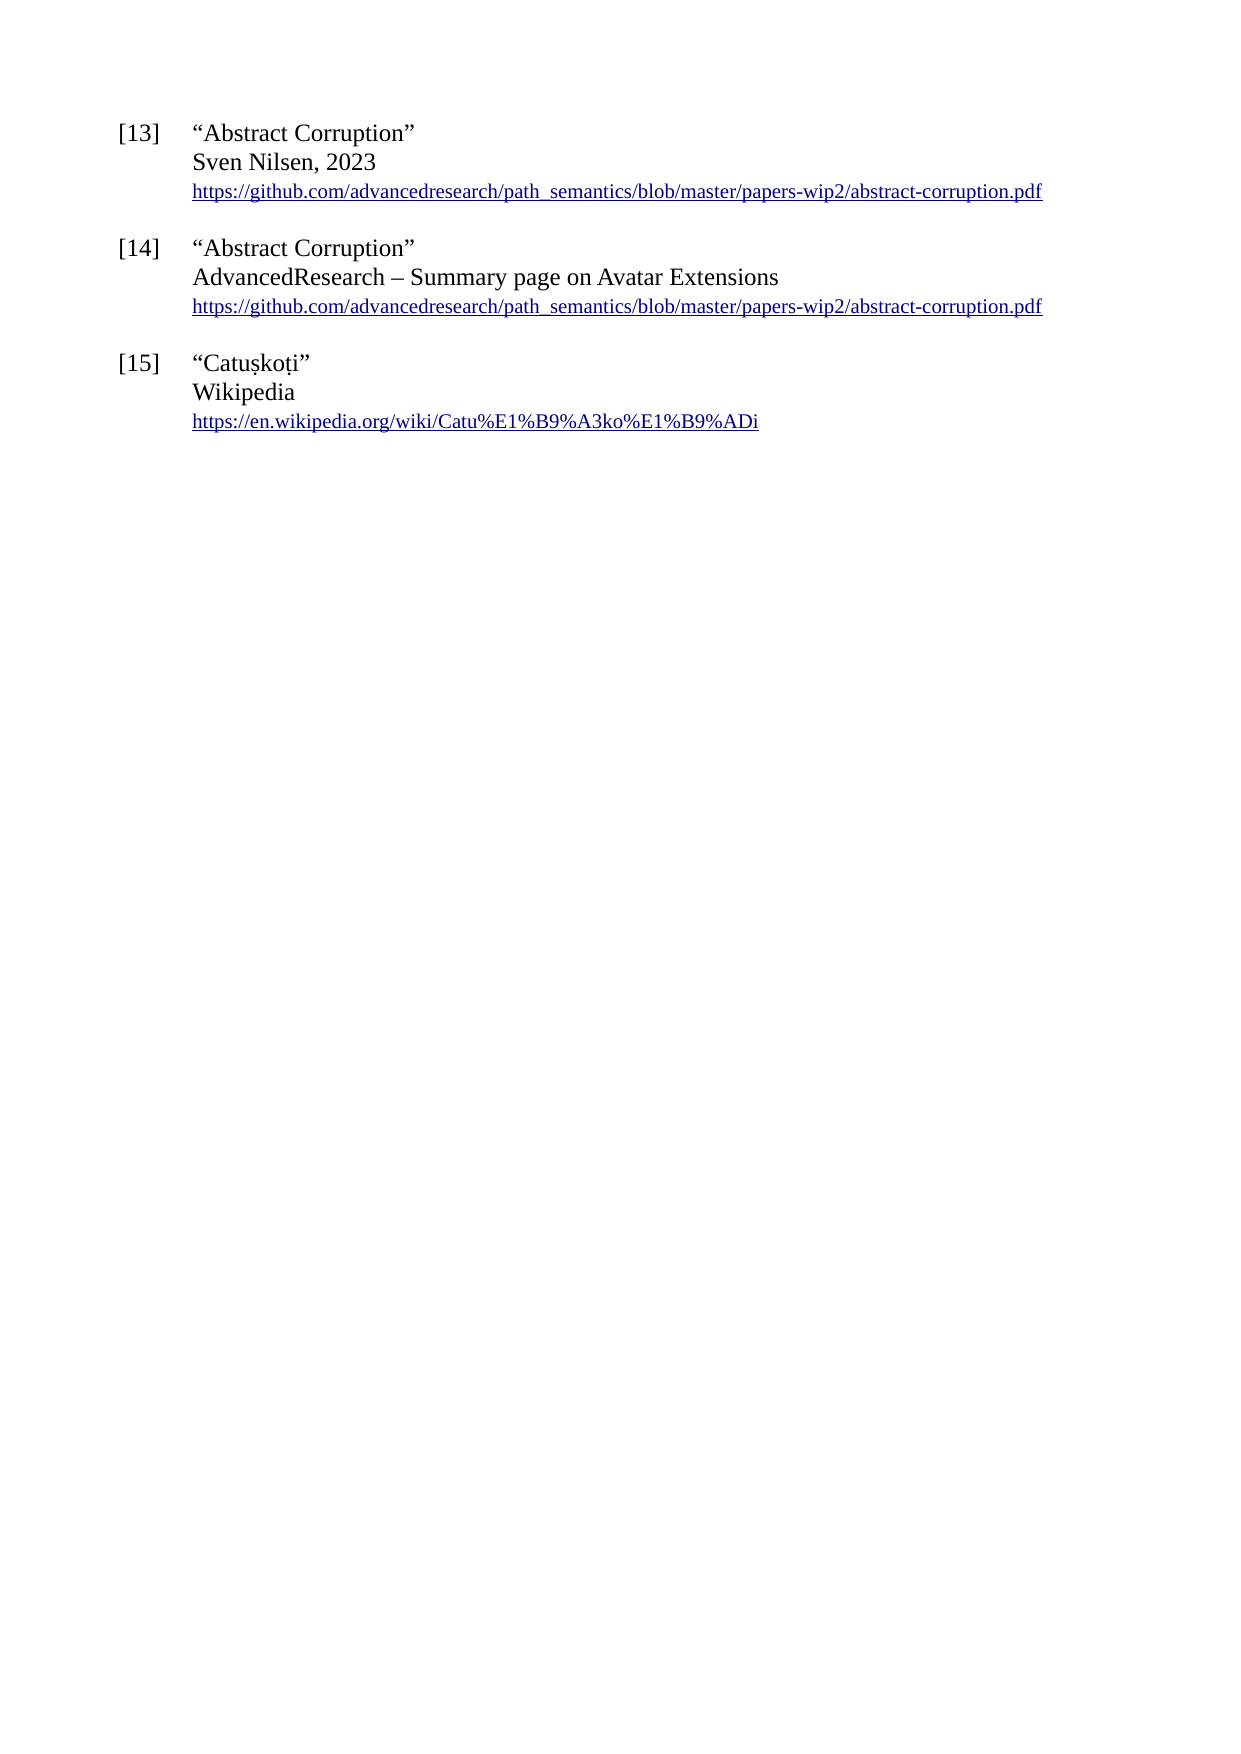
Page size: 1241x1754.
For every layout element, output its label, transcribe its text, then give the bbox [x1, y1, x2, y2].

text [13] “Abstract Corruption” [118, 118, 1122, 147]
text [14] “Abstract Corruption” [118, 233, 1122, 262]
text Wikipedia [118, 377, 1122, 406]
text [15] “Catuṣkoṭi” [118, 348, 1122, 377]
text Sven Nilsen, 2023 [118, 147, 1122, 176]
text https://github.com/advancedresearch/path_semantics/blob/master/papers-wip2/abstract-corruption.pdf [118, 176, 1122, 204]
text https://en.wikipedia.org/wiki/Catu%E1%B9%A3ko%E1%B9%ADi [118, 406, 1122, 434]
text AdvancedResearch – Summary page on Avatar Extensions [118, 262, 1122, 291]
text https://github.com/advancedresearch/path_semantics/blob/master/papers-wip2/abstract-corruption.pdf [118, 291, 1122, 319]
